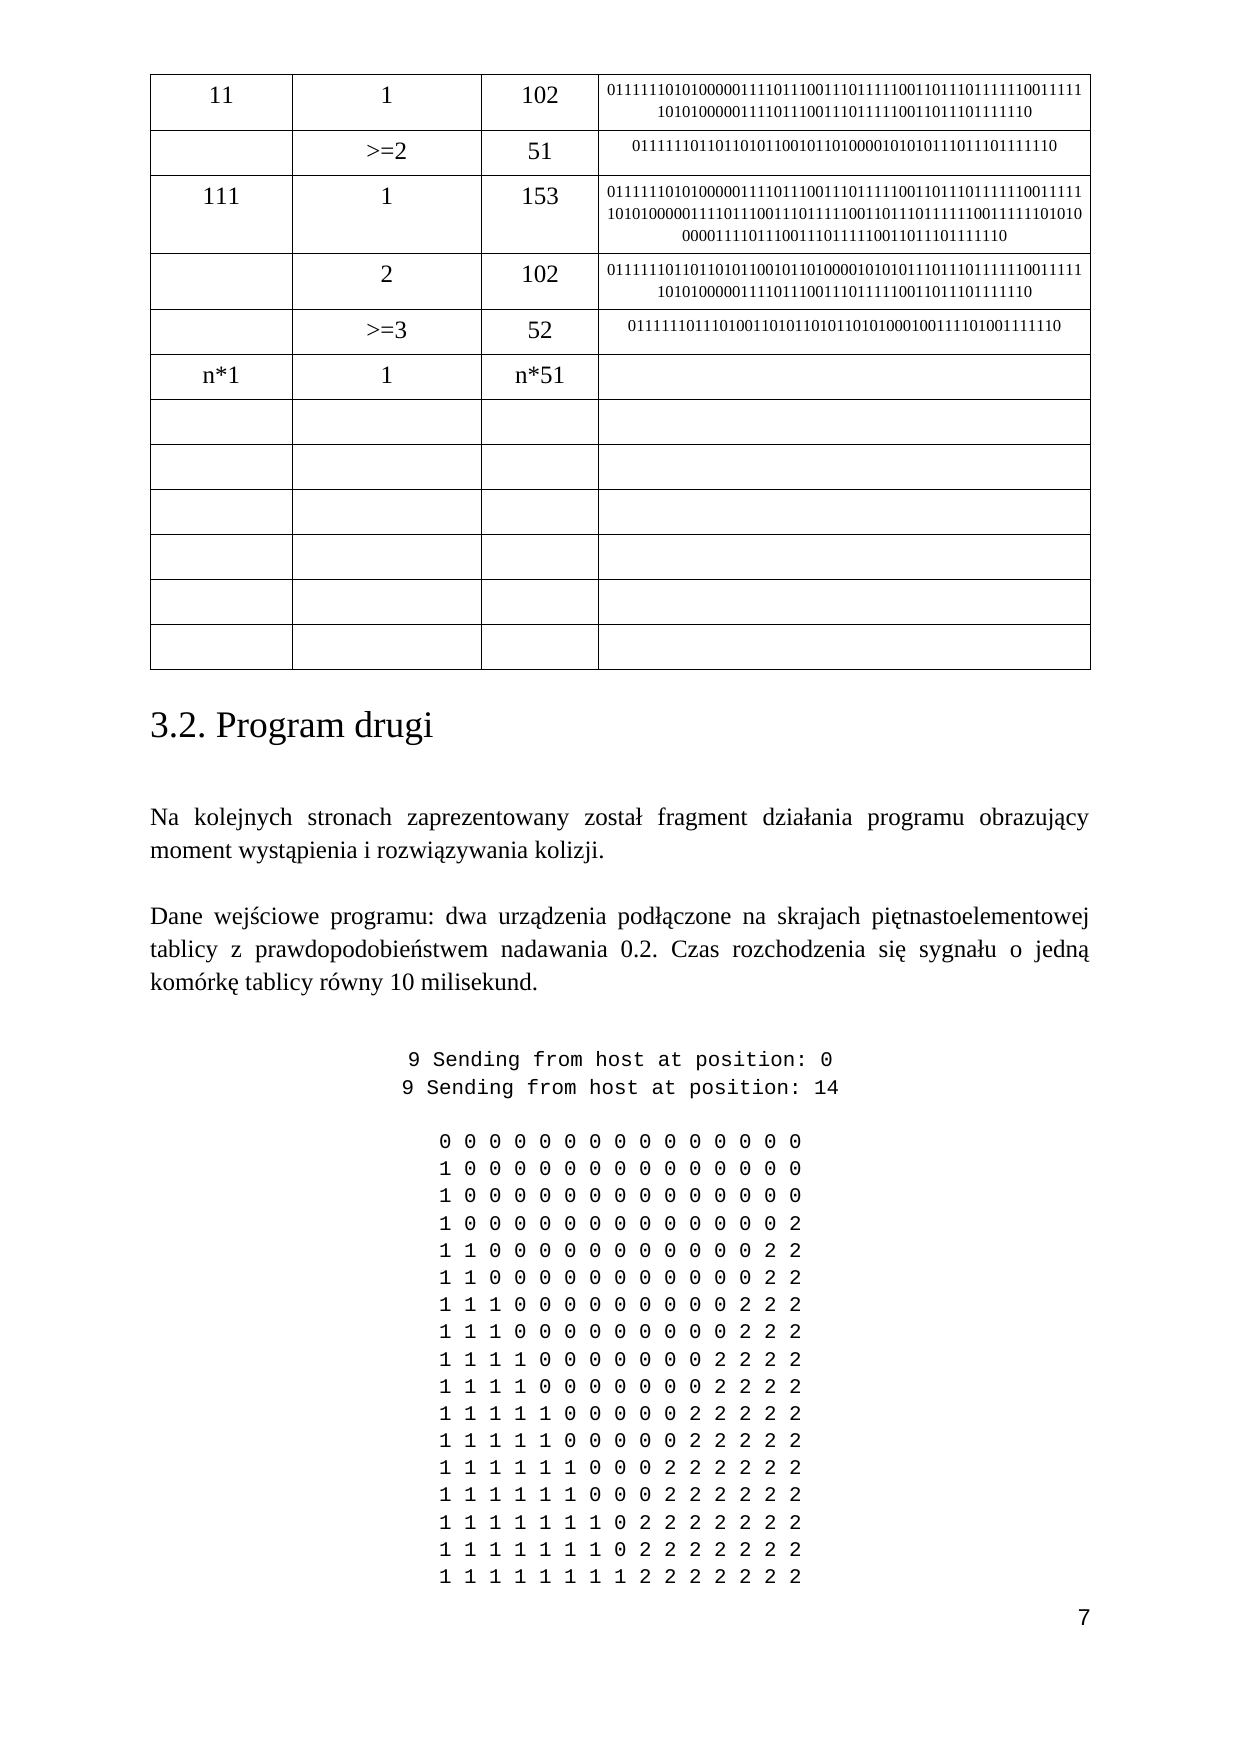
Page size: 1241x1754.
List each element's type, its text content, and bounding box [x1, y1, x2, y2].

table_cell [151, 445, 292, 489]
table_cell [151, 535, 292, 579]
table_cell [482, 625, 598, 669]
text 1 1 1 1 1 0 0 0 0 0 2 2 2 2 2 [150, 1430, 1090, 1454]
table_cell 102 [482, 254, 598, 309]
table_header 111 [151, 176, 292, 253]
text 0 0 0 0 0 0 0 0 0 0 0 0 0 0 0 [150, 1131, 1090, 1155]
table_cell 51 [482, 131, 598, 175]
table_cell [151, 490, 292, 534]
table_cell [599, 625, 1090, 669]
table_cell [482, 490, 598, 534]
table_cell 011111101101101011001011010000101010111011101111110011111101010000011110111001110111110011011101111110 [599, 254, 1090, 309]
table_cell [151, 131, 292, 175]
text 1 1 1 1 1 1 0 0 0 2 2 2 2 2 2 [150, 1457, 1090, 1481]
table_cell [482, 535, 598, 579]
text 1 1 1 1 1 0 0 0 0 0 2 2 2 2 2 [150, 1403, 1090, 1427]
text Dane wejściowe programu: dwa urządzenia podłączone na skrajach piętnastoelementowej tablicy z prawdopodobieństwem nadawania 0.2. Czas rozchodzenia się sygnału o jedną komórkę tablicy równy 10 milisekund. [150, 901, 1090, 996]
table_header 153 [482, 176, 598, 253]
table_header 1 [293, 176, 481, 253]
table_cell [482, 445, 598, 489]
table_cell 1 [293, 355, 481, 399]
text 1 1 1 1 0 0 0 0 0 0 0 2 2 2 2 [150, 1376, 1090, 1399]
table_cell [293, 490, 481, 534]
table_cell >=3 [293, 310, 481, 354]
table_cell n*1 [151, 355, 292, 399]
table_cell [151, 400, 292, 444]
text 3.2. Program drugi [150, 703, 1090, 746]
table_cell [151, 625, 292, 669]
text 9 Sending from host at position: 14 [150, 1077, 1090, 1100]
table_cell [151, 310, 292, 354]
text Na kolejnych stronach zaprezentowany został fragment działania programu obrazujący moment wystąpienia i rozwiązywania kolizji. [150, 802, 1090, 863]
text 1 1 1 1 1 1 1 1 2 2 2 2 2 2 2 [150, 1566, 1090, 1590]
table_cell [599, 580, 1090, 624]
table_cell >=2 [293, 131, 481, 175]
text 1 0 0 0 0 0 0 0 0 0 0 0 0 0 0 [150, 1185, 1090, 1209]
table_cell [293, 625, 481, 669]
table_cell [599, 490, 1090, 534]
table_cell 011111101101101011001011010000101010111011101111110 [599, 131, 1090, 175]
table_cell [599, 535, 1090, 579]
table_cell [293, 445, 481, 489]
table_cell [599, 445, 1090, 489]
table_cell [482, 580, 598, 624]
text 1 1 1 1 1 1 0 0 0 2 2 2 2 2 2 [150, 1484, 1090, 1508]
table_cell [293, 535, 481, 579]
text 1 1 1 0 0 0 0 0 0 0 0 0 2 2 2 [150, 1294, 1090, 1318]
table_cell 102 [482, 75, 598, 130]
text 9 Sending from host at position: 0 [150, 1049, 1090, 1073]
text 1 1 1 1 1 1 1 0 2 2 2 2 2 2 2 [150, 1539, 1090, 1562]
text 1 1 0 0 0 0 0 0 0 0 0 0 0 2 2 [150, 1240, 1090, 1263]
text 1 0 0 0 0 0 0 0 0 0 0 0 0 0 0 [150, 1158, 1090, 1182]
text 1 1 1 1 0 0 0 0 0 0 0 2 2 2 2 [150, 1348, 1090, 1372]
table_cell n*51 [482, 355, 598, 399]
table_cell [293, 580, 481, 624]
table_cell [293, 400, 481, 444]
table_cell 1 [293, 75, 481, 130]
table_cell [151, 580, 292, 624]
text 1 0 0 0 0 0 0 0 0 0 0 0 0 0 2 [150, 1213, 1090, 1236]
text 1 1 1 1 1 1 1 0 2 2 2 2 2 2 2 [150, 1512, 1090, 1535]
table_cell 2 [293, 254, 481, 309]
table_cell 011111101010000011110111001110111110011011101111110011111101010000011110111001110111110011011101111110 [599, 75, 1090, 130]
table_cell [599, 400, 1090, 444]
text 1 1 1 0 0 0 0 0 0 0 0 0 2 2 2 [150, 1321, 1090, 1345]
table_cell [151, 254, 292, 309]
table_cell [599, 355, 1090, 399]
text 1 1 0 0 0 0 0 0 0 0 0 0 0 2 2 [150, 1267, 1090, 1291]
table_header 011111101010000011110111001110111110011011101111110011111101010000011110111001110111110011011101111110011111101010000011110111001110111110011011101111110 [599, 176, 1090, 253]
table_cell 11 [151, 75, 292, 130]
table_cell 0111111011101001101011010110101000100111101001111110 [599, 310, 1090, 354]
table_cell [482, 400, 598, 444]
table_cell 52 [482, 310, 598, 354]
